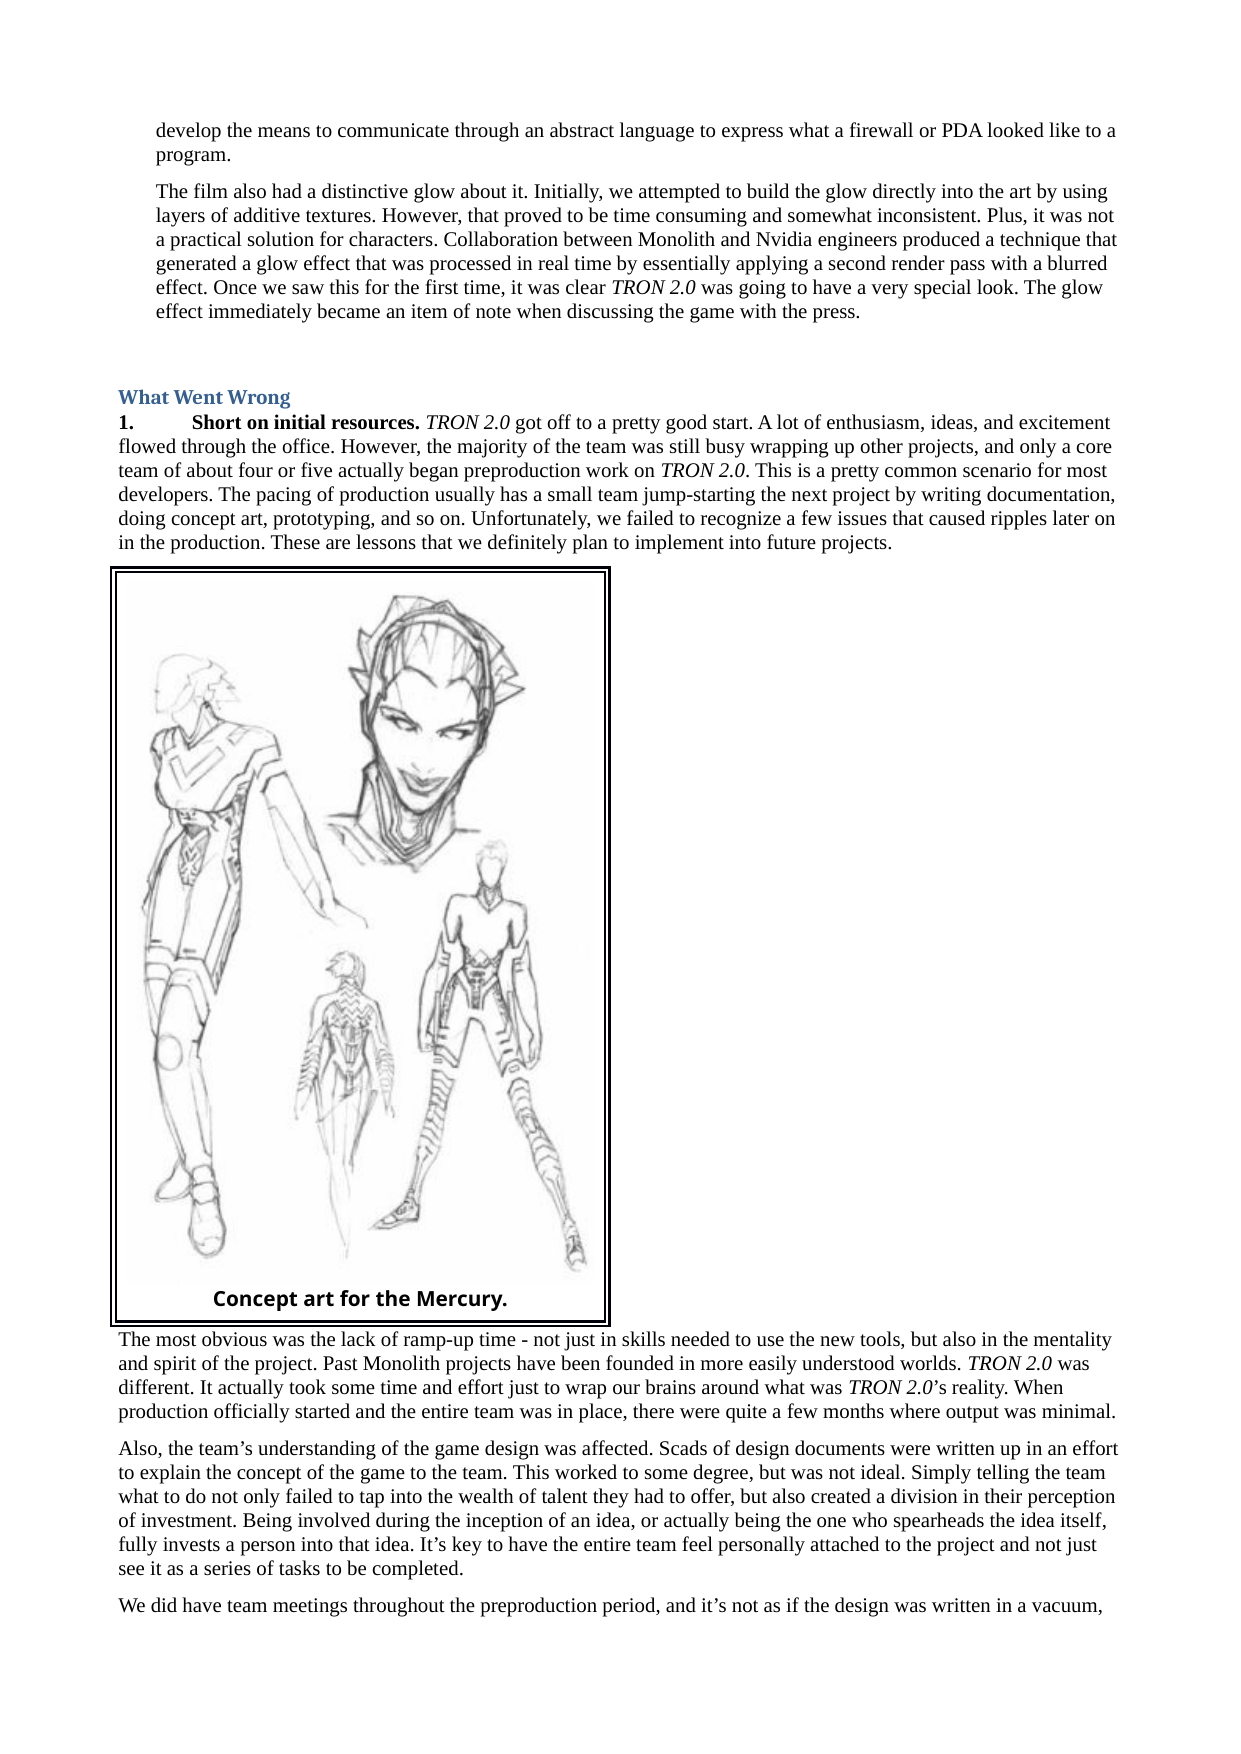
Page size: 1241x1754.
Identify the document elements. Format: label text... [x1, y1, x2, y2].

list develop the means to communicate through an abstract language to express what a firewall or PDA looked like to a program. [156, 118, 1122, 166]
list 1. Short on initial resources. TRON 2.0 got off to a pretty good start. A lot of enthusiasm, ideas, and excitement flowed through the office. However, the majority of the team was still busy wrapping up other projects, and only a core team of about four or five actually began preproduction work on TRON 2.0. This is a pretty common scenario for most developers. The pacing of production usually has a small team jump-starting the next project by writing documentation, doing concept art, prototyping, and so on. Unfortunately, we failed to recognize a few issues that caused ripples later on in the production. These are lessons that we definitely plan to implement into future projects. [118, 409, 1122, 554]
subtitle What Went Wrong [118, 386, 1122, 409]
list The film also had a distinctive glow about it. Initially, we attempted to build the glow directly into the art by using layers of additive textures. However, that proved to be time consuming and somewhat inconsistent. Plus, it was not a practical solution for characters. Collaboration between Monolith and Nvidia engineers produced a technique that generated a glow effect that was processed in real time by essentially applying a second render pass with a blurred effect. Once we saw this for the first time, it was clear TRON 2.0 was going to have a very special look. The glow effect immediately became an item of note when discussing the game with the press. [156, 179, 1122, 323]
picture [125, 581, 595, 1284]
text We did have team meetings throughout the preproduction period, and it’s not as if the design was written in a vacuum, [118, 1593, 1122, 1617]
table_header Concept art for the Mercury. [117, 573, 604, 1320]
text Also, the team’s understanding of the game design was affected. Scads of design documents were written up in an effort to explain the concept of the game to the team. This worked to some degree, but was not ideal. Simply telling the team what to do not only failed to tap into the wealth of talent they had to offer, but also created a division in their perception of investment. Being involved during the inception of an idea, or actually being the one who spearheads the idea itself, fully invests a person into that idea. It’s key to have the entire team feel personally attached to the project and not just see it as a series of tasks to be completed. [118, 1436, 1122, 1580]
text The most obvious was the lack of ramp-up time - not just in skills needed to use the new tools, but also in the mentality and spirit of the project. Past Monolith projects have been founded in more easily understood worlds. TRON 2.0 was different. It actually took some time and effort just to wrap our brains around what was TRON 2.0’s reality. When production officially started and the entire team was in place, there were quite a few months where output was minimal. [118, 1327, 1122, 1423]
